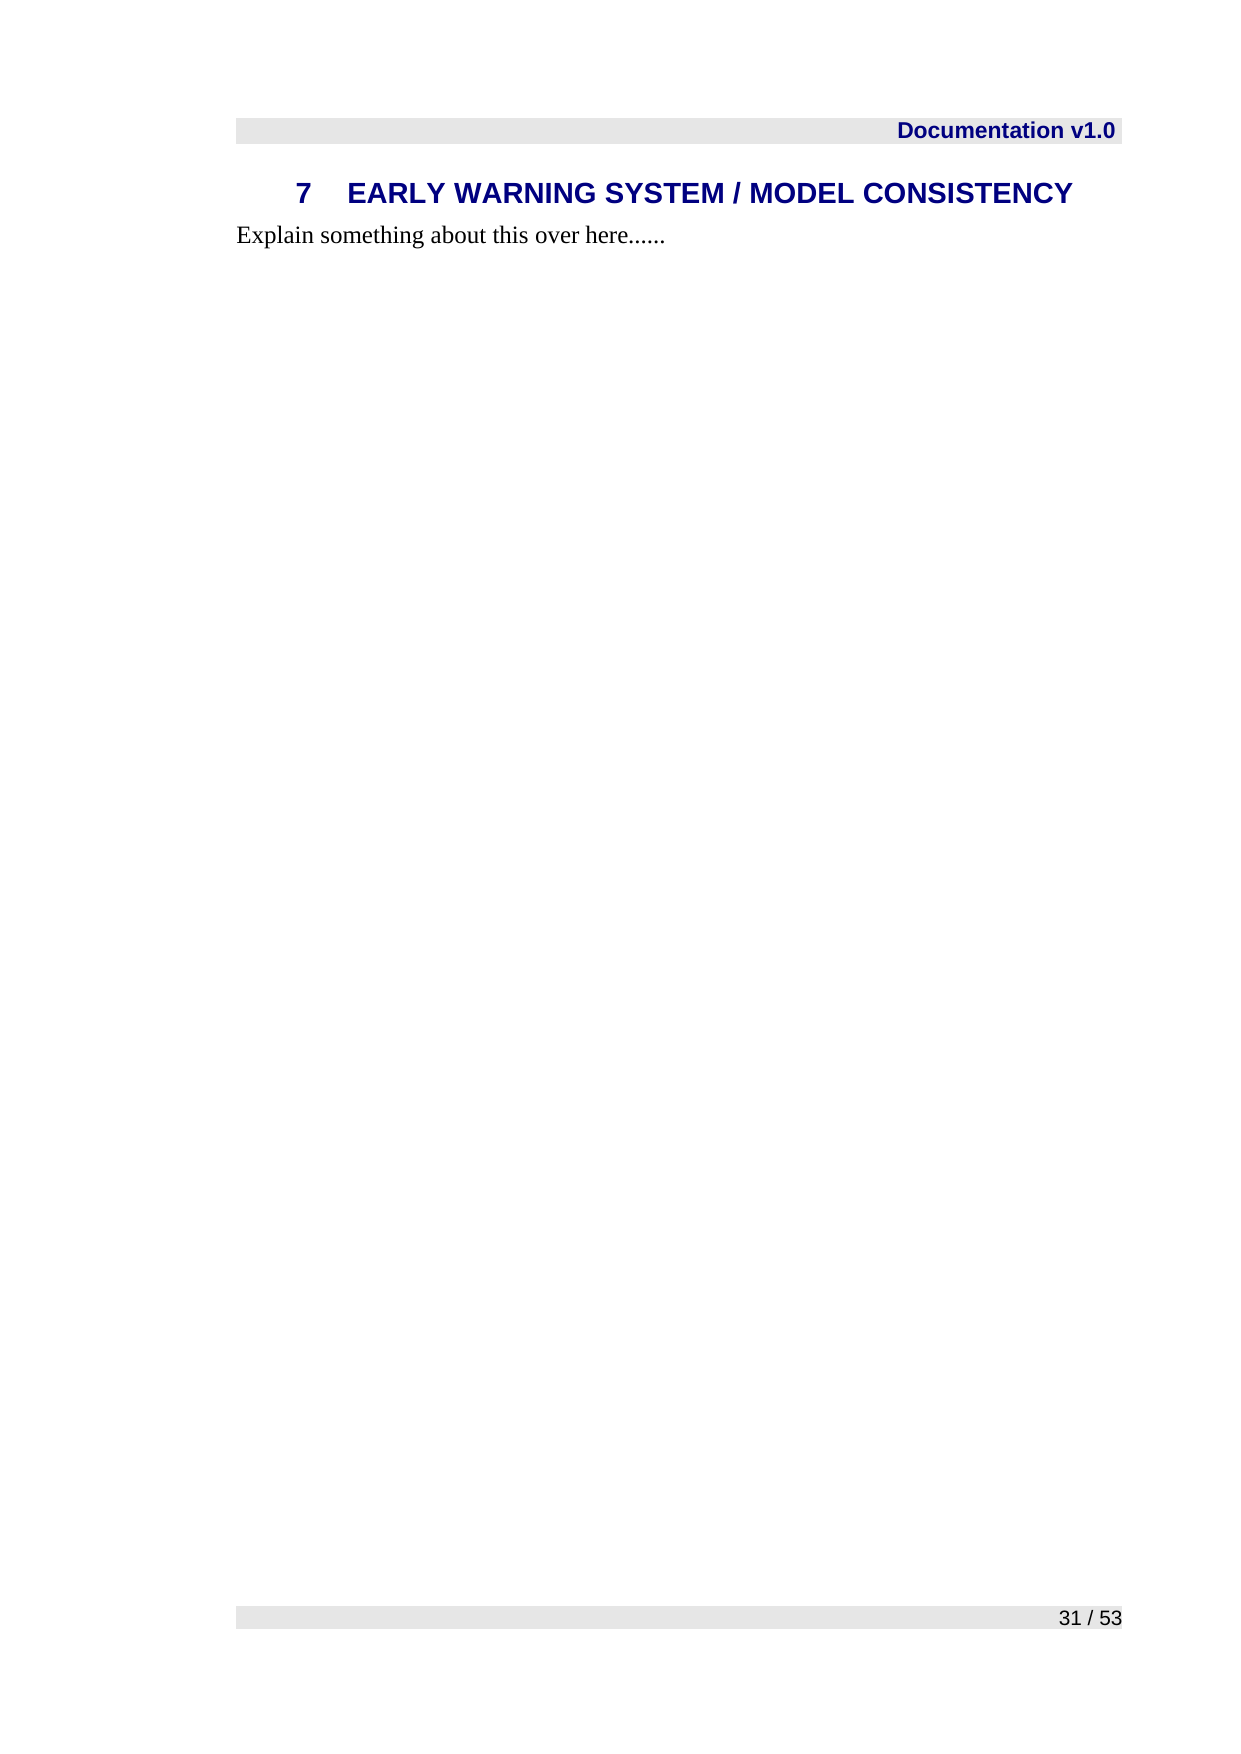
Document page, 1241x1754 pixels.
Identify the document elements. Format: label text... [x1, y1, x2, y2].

text Explain something about this over here...... [236, 222, 1122, 249]
subtitle Early warning system / model consistency [236, 177, 1122, 210]
